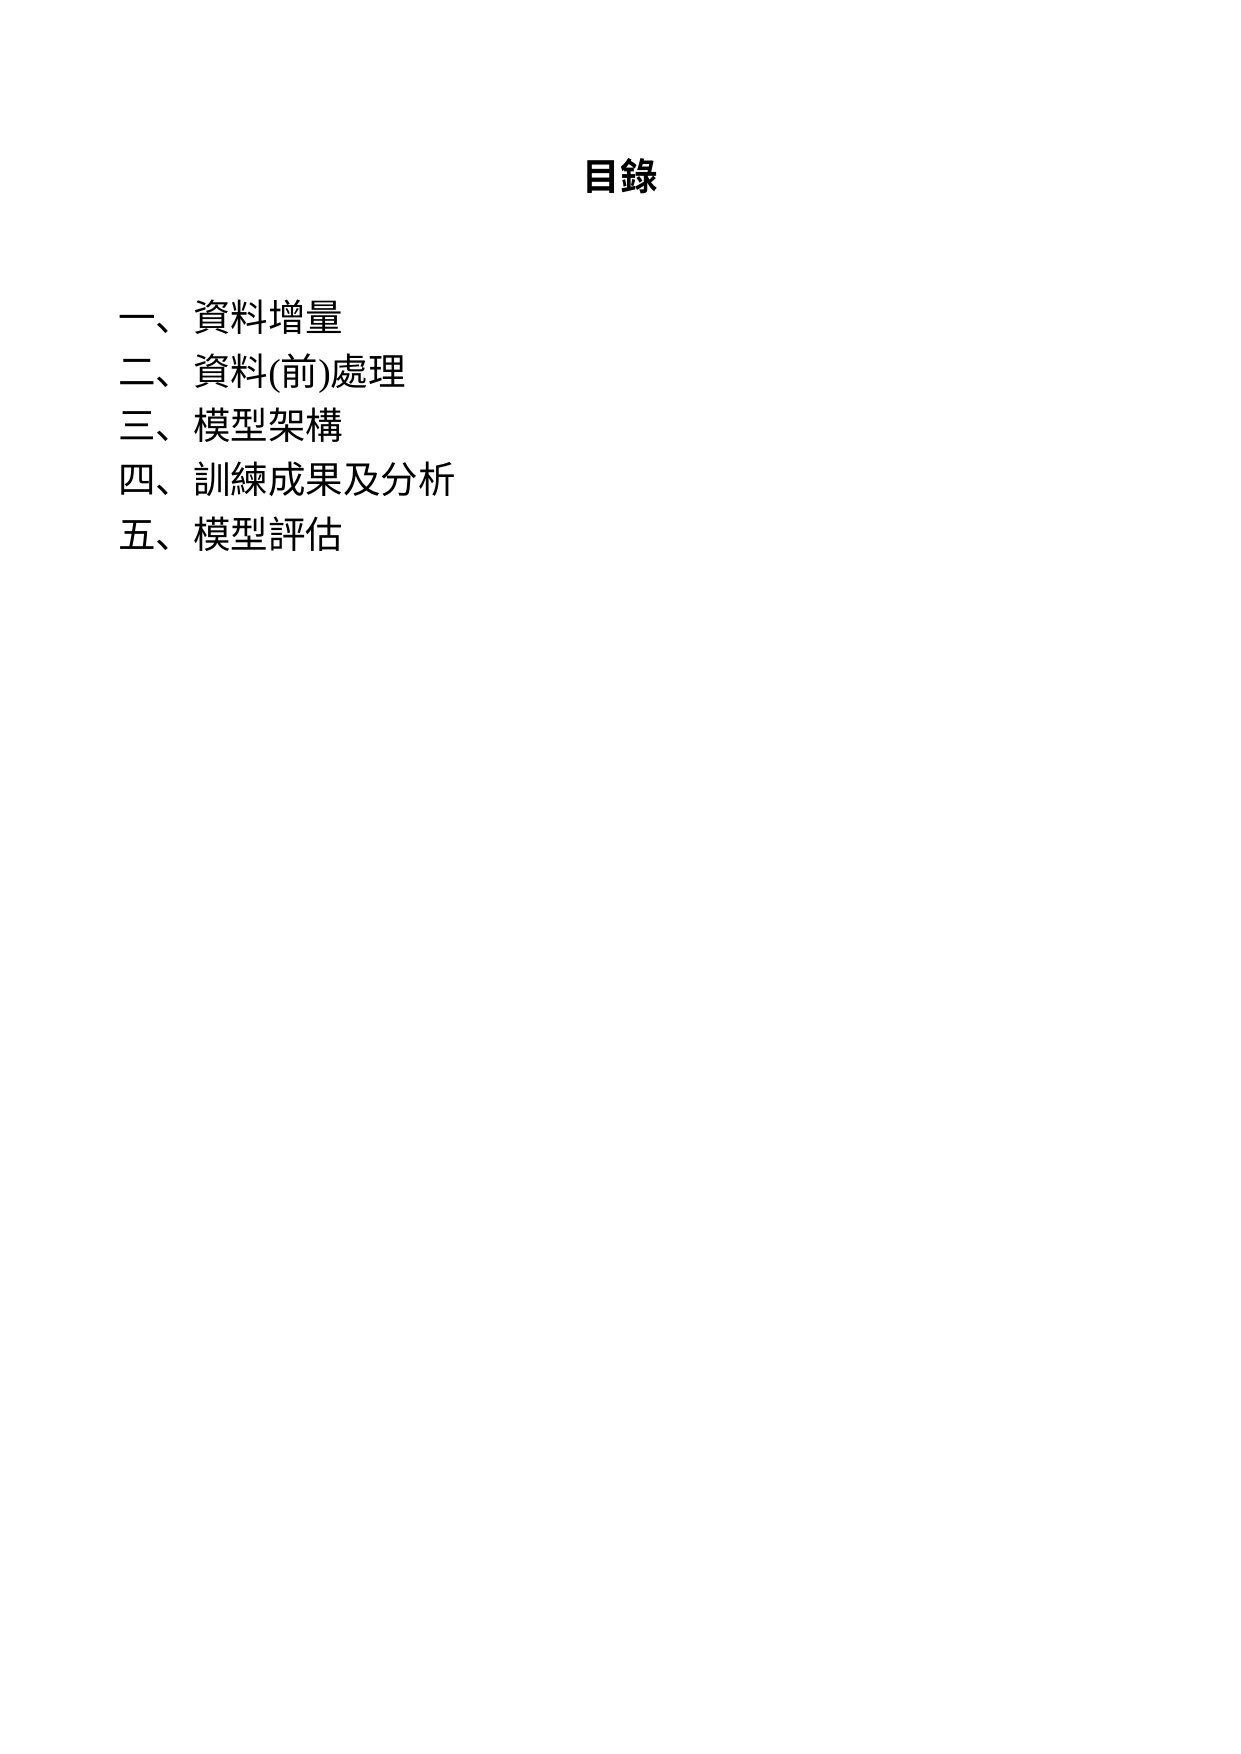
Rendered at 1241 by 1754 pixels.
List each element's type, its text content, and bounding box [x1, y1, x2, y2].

text 二、資料(前)處理 [118, 342, 1122, 396]
text 三、模型架構 [118, 396, 1122, 450]
text 五、模型評估 [118, 504, 1122, 559]
text 一、資料增量 [118, 287, 1122, 342]
text 目錄 [118, 147, 1122, 201]
text 四、訓練成果及分析 [118, 450, 1122, 504]
